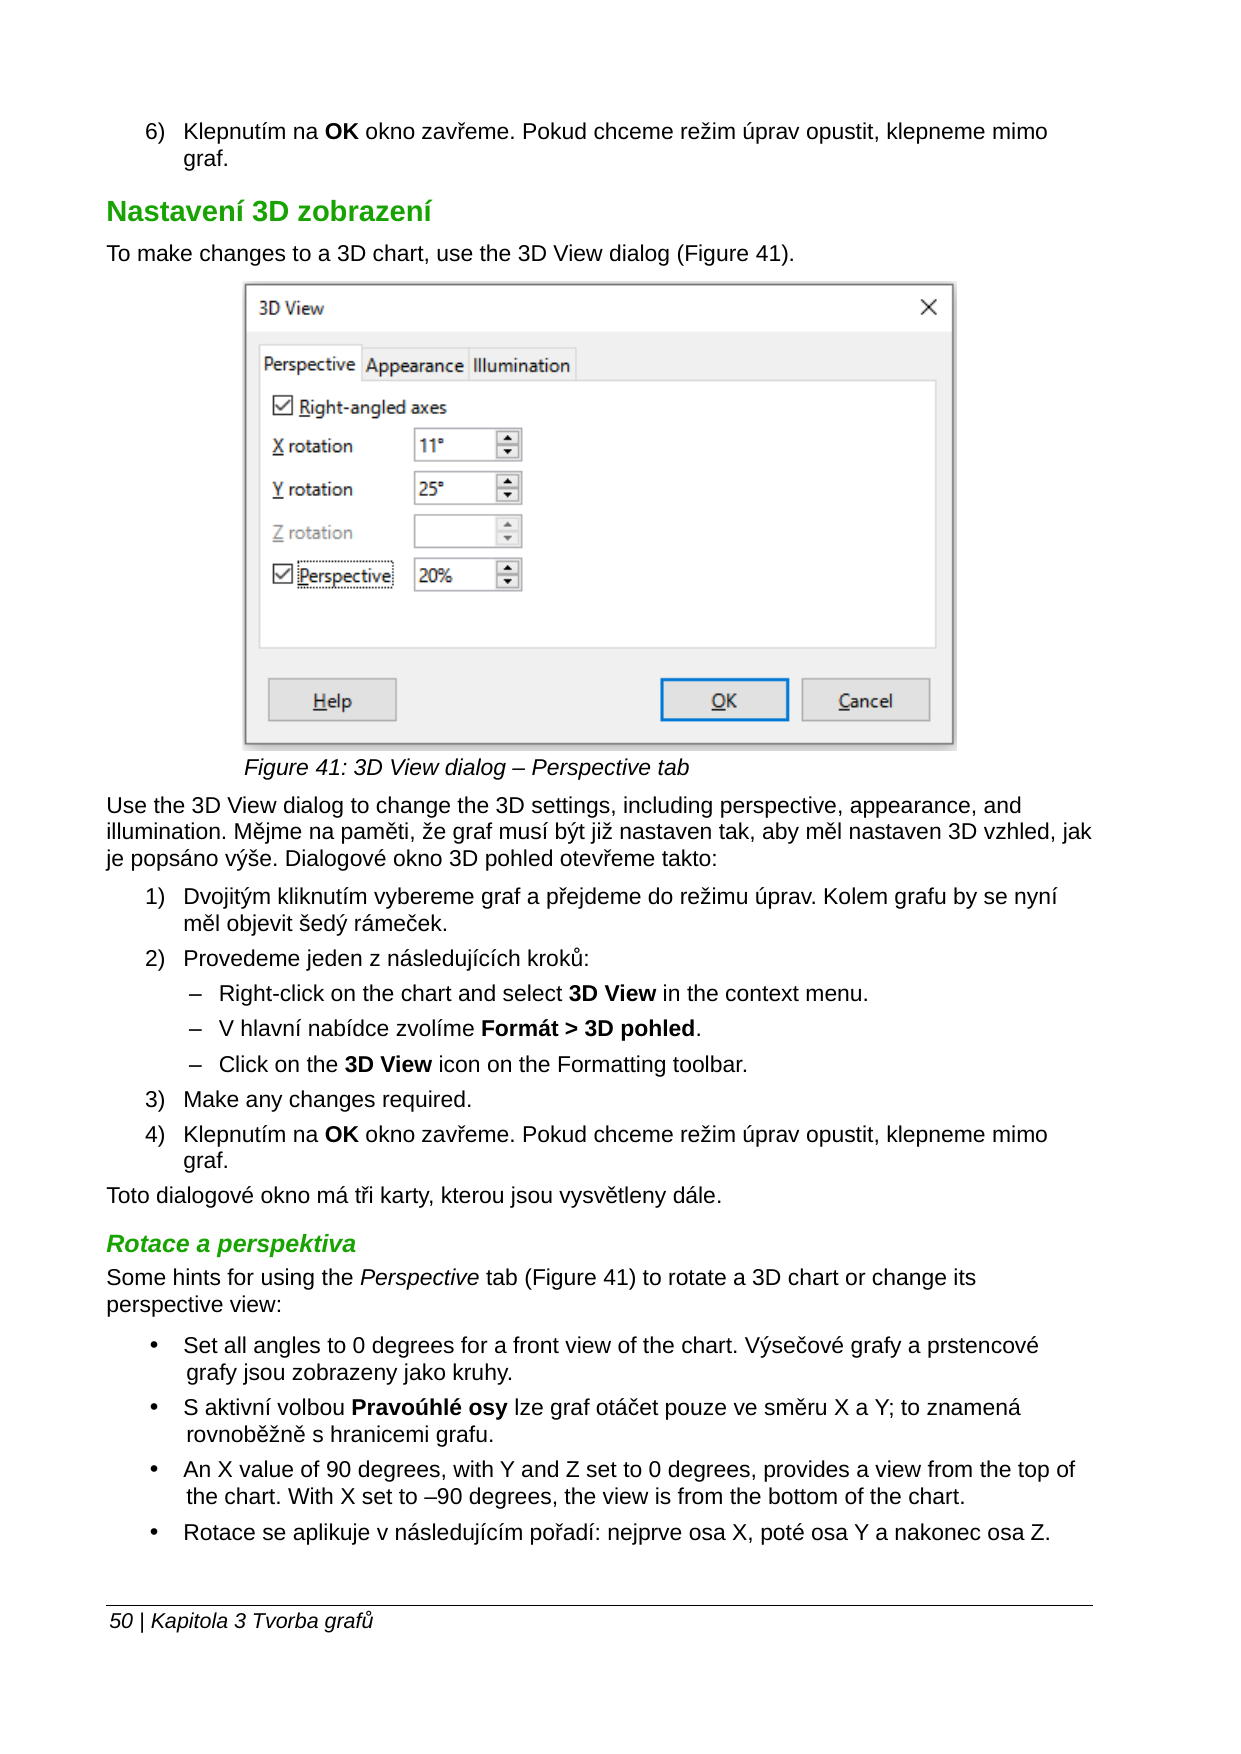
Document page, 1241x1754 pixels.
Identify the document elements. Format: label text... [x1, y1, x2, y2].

list Some hints for using the Perspective tab (Figure 41) to rotate a 3D chart or change its perspective view: [106, 1264, 1093, 1317]
list Klepnutím na OK okno zavřeme. Pokud chceme režim úprav opustit, klepneme mimo graf. [165, 118, 1093, 171]
list Right-click on the chart and select 3D View in the context menu. [189, 980, 1093, 1006]
list Make any changes required. [165, 1086, 1093, 1112]
list Provedeme jeden z následujících kroků: [165, 945, 1093, 971]
subtitle Rotace a perspektiva [106, 1229, 1093, 1258]
subtitle Nastavení 3D zobrazení [106, 194, 1093, 228]
list Click on the 3D View icon on the Formatting toolbar. [189, 1051, 1093, 1077]
text Figure 41: 3D View dialog – Perspective tab [239, 279, 960, 780]
list An X value of 90 degrees, with Y and Z set to 0 degrees, provides a view from the top of the chart. With X set to –90 degrees, the view is from the bottom of the chart. [144, 1453, 1093, 1510]
picture [242, 281, 957, 751]
list Klepnutím na OK okno zavřeme. Pokud chceme režim úprav opustit, klepneme mimo graf. [165, 1121, 1093, 1174]
list S aktivní volbou Pravoúhlé osy lze graf otáčet pouze ve směru X a Y; to znamená rovnoběžně s hranicemi grafu. [144, 1391, 1093, 1448]
list V hlavní nabídce zvolíme Formát > 3D pohled. [189, 1015, 1093, 1042]
text Use the 3D View dialog to change the 3D settings, including perspective, appearance, and illumination. Mějme na paměti, že graf musí být již nastaven tak, aby měl nastaven 3D vzhled, jak je popsáno výše. Dialogové okno 3D pohled otevřeme takto: [106, 792, 1093, 871]
list Rotace se aplikuje v následujícím pořadí: nejprve osa X, poté osa Y a nakonec osa Z. [144, 1516, 1093, 1548]
list Toto dialogové okno má tři karty, kterou jsou vysvětleny dále. [106, 1182, 1093, 1209]
list Dvojitým kliknutím vybereme graf a přejdeme do režimu úprav. Kolem grafu by se nyní měl objevit šedý rámeček. [165, 883, 1093, 936]
list Set all angles to 0 degrees for a front view of the chart. Výsečové grafy a prstencové grafy jsou zobrazeny jako kruhy. [144, 1329, 1093, 1386]
text To make changes to a 3D chart, use the 3D View dialog (Figure 41). [106, 240, 1093, 266]
